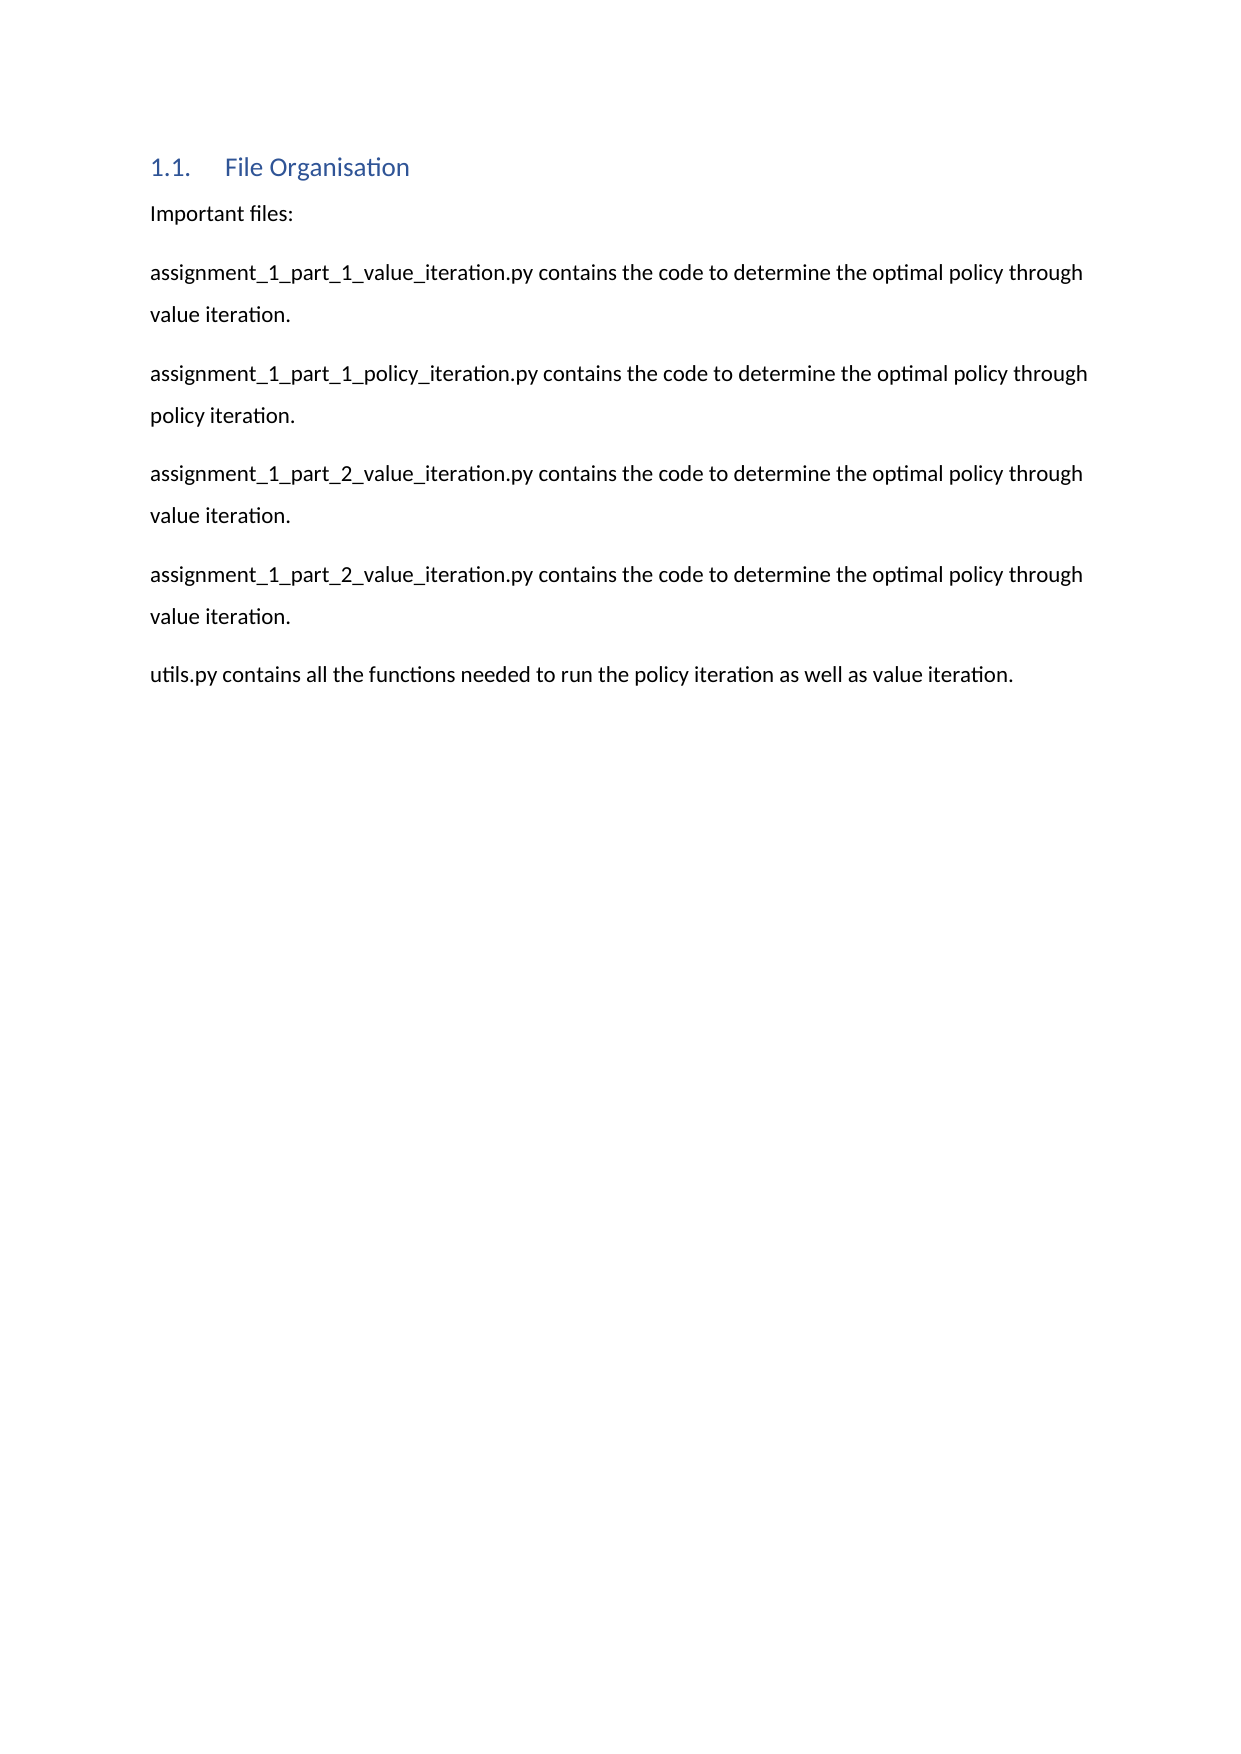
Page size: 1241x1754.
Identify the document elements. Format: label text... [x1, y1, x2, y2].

text Important files: [150, 199, 1090, 227]
text assignment_1_part_2_value_iteration.py contains the code to determine the optimal policy through value iteration. [150, 560, 1090, 630]
text utils.py contains all the functions needed to run the policy iteration as well as value iteration. [150, 661, 1090, 689]
text assignment_1_part_1_policy_iteration.py contains the code to determine the optimal policy through policy iteration. [150, 359, 1090, 429]
subtitle File Organisation [150, 150, 1090, 183]
text assignment_1_part_1_value_iteration.py contains the code to determine the optimal policy through value iteration. [150, 258, 1090, 328]
text assignment_1_part_2_value_iteration.py contains the code to determine the optimal policy through value iteration. [150, 459, 1090, 529]
